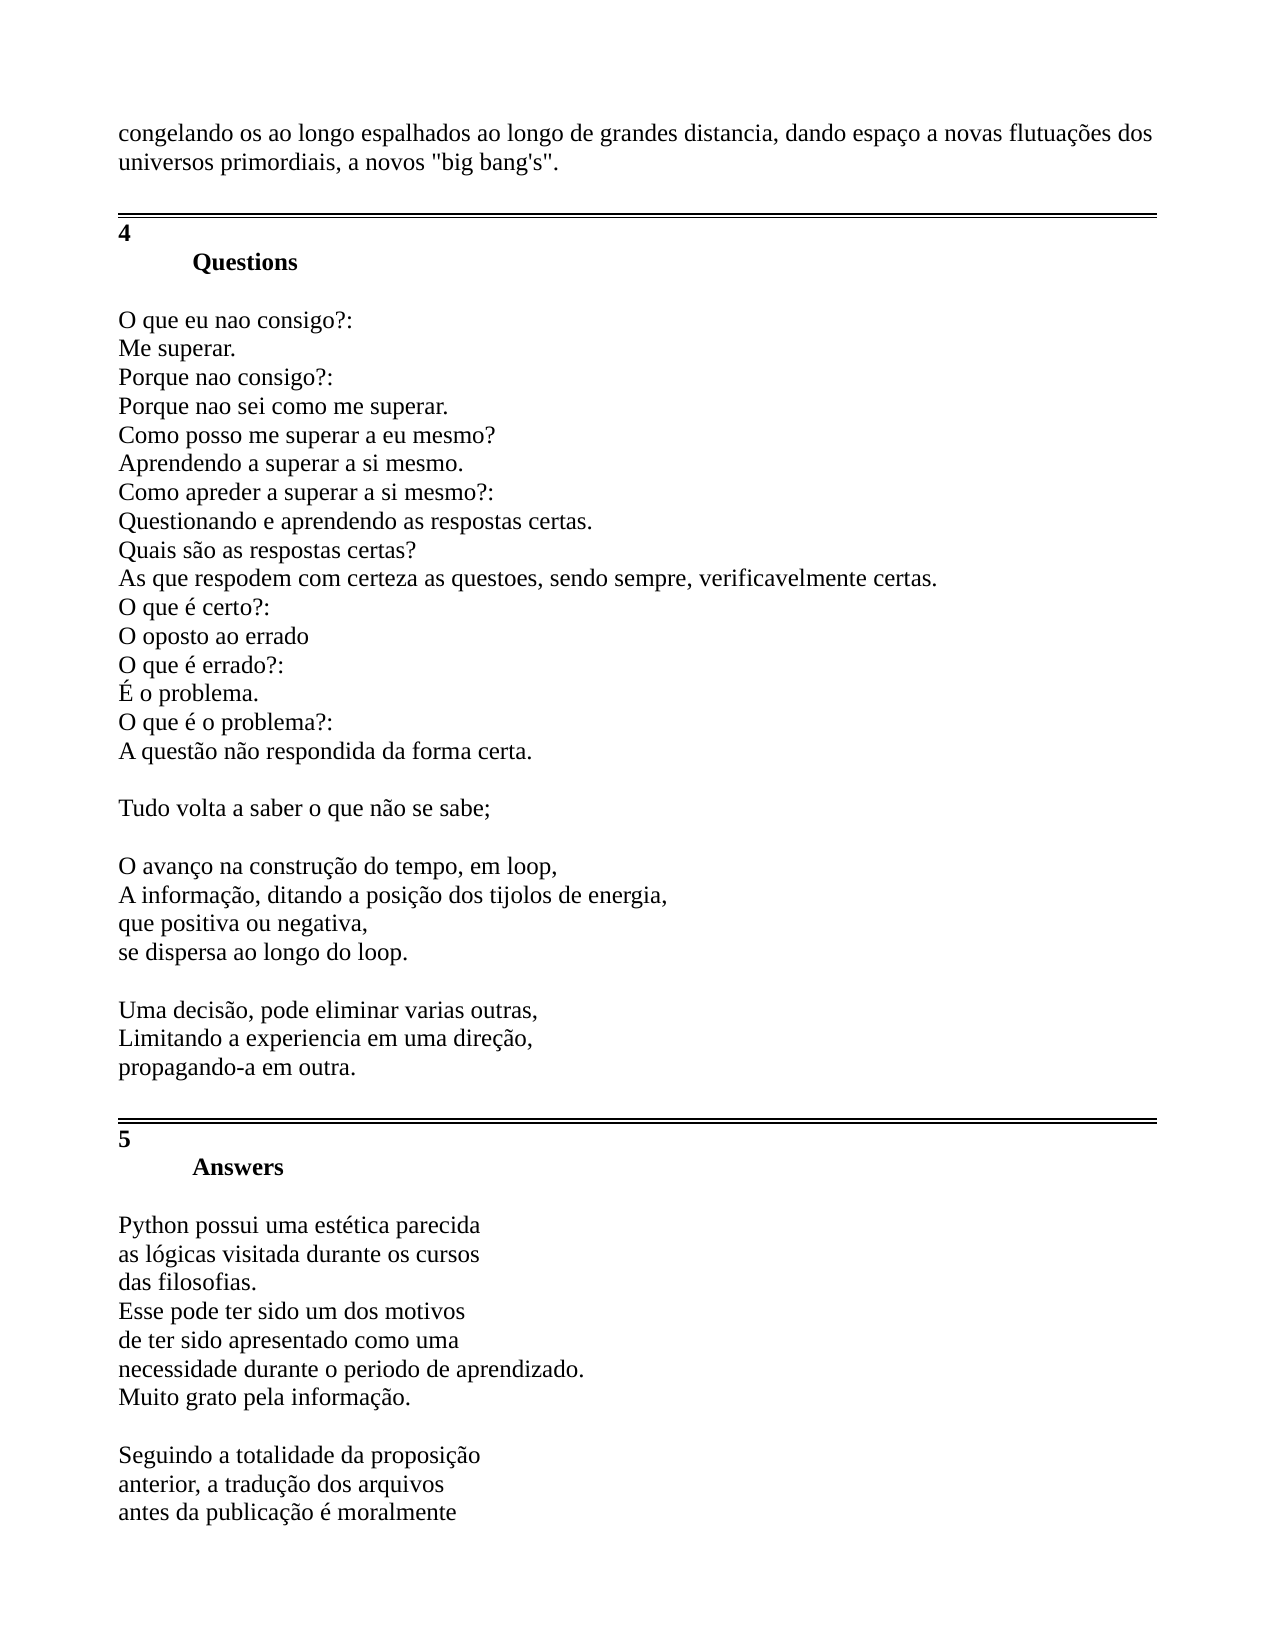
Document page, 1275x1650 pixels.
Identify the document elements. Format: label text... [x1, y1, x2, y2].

text Tudo volta a saber o que não se sabe; [118, 793, 1157, 822]
text O que é certo?: [118, 592, 1157, 621]
text Porque nao sei como me superar. [118, 391, 1157, 420]
text Python possui uma estética parecida [118, 1210, 1157, 1239]
text das filosofias. [118, 1267, 1157, 1296]
text Como apreder a superar a si mesmo?: [118, 477, 1157, 506]
text A questão não respondida da forma certa. [118, 736, 1157, 765]
text 5 [118, 1124, 1157, 1152]
text Uma decisão, pode eliminar varias outras, [118, 995, 1157, 1023]
text Aprendendo a superar a si mesmo. [118, 448, 1157, 477]
text se dispersa ao longo do loop. [118, 937, 1157, 966]
text 4 [118, 218, 1157, 247]
text Quais são as respostas certas? [118, 535, 1157, 563]
text antes da publicação é moralmente [118, 1497, 1157, 1526]
text Limitando a experiencia em uma direção, [118, 1023, 1157, 1052]
text Muito grato pela informação. [118, 1382, 1157, 1411]
text propagando-a em outra. [118, 1052, 1157, 1081]
text congelando os ao longo espalhados ao longo de grandes distancia, dando espaço a novas flutuações dos universos primordiais, a novos "big bang's". [118, 118, 1157, 176]
text O oposto ao errado [118, 621, 1157, 650]
text As que respodem com certeza as questoes, sendo sempre, verificavelmente certas. [118, 563, 1157, 592]
text O avanço na construção do tempo, em loop, [118, 851, 1157, 880]
text Me superar. [118, 333, 1157, 362]
text Seguindo a totalidade da proposição [118, 1440, 1157, 1469]
text A informação, ditando a posição dos tijolos de energia, [118, 880, 1157, 908]
text Questionando e aprendendo as respostas certas. [118, 506, 1157, 535]
text Como posso me superar a eu mesmo? [118, 420, 1157, 448]
text que positiva ou negativa, [118, 908, 1157, 937]
text as lógicas visitada durante os cursos [118, 1239, 1157, 1267]
text Questions [118, 247, 1157, 276]
text Answers [118, 1152, 1157, 1181]
text de ter sido apresentado como uma [118, 1325, 1157, 1354]
text Esse pode ter sido um dos motivos [118, 1296, 1157, 1325]
text O que é errado?: [118, 650, 1157, 678]
text necessidade durante o periodo de aprendizado. [118, 1354, 1157, 1382]
text Porque nao consigo?: [118, 362, 1157, 391]
text O que é o problema?: [118, 707, 1157, 736]
text anterior, a tradução dos arquivos [118, 1469, 1157, 1497]
text É o problema. [118, 678, 1157, 707]
text O que eu nao consigo?: [118, 305, 1157, 333]
